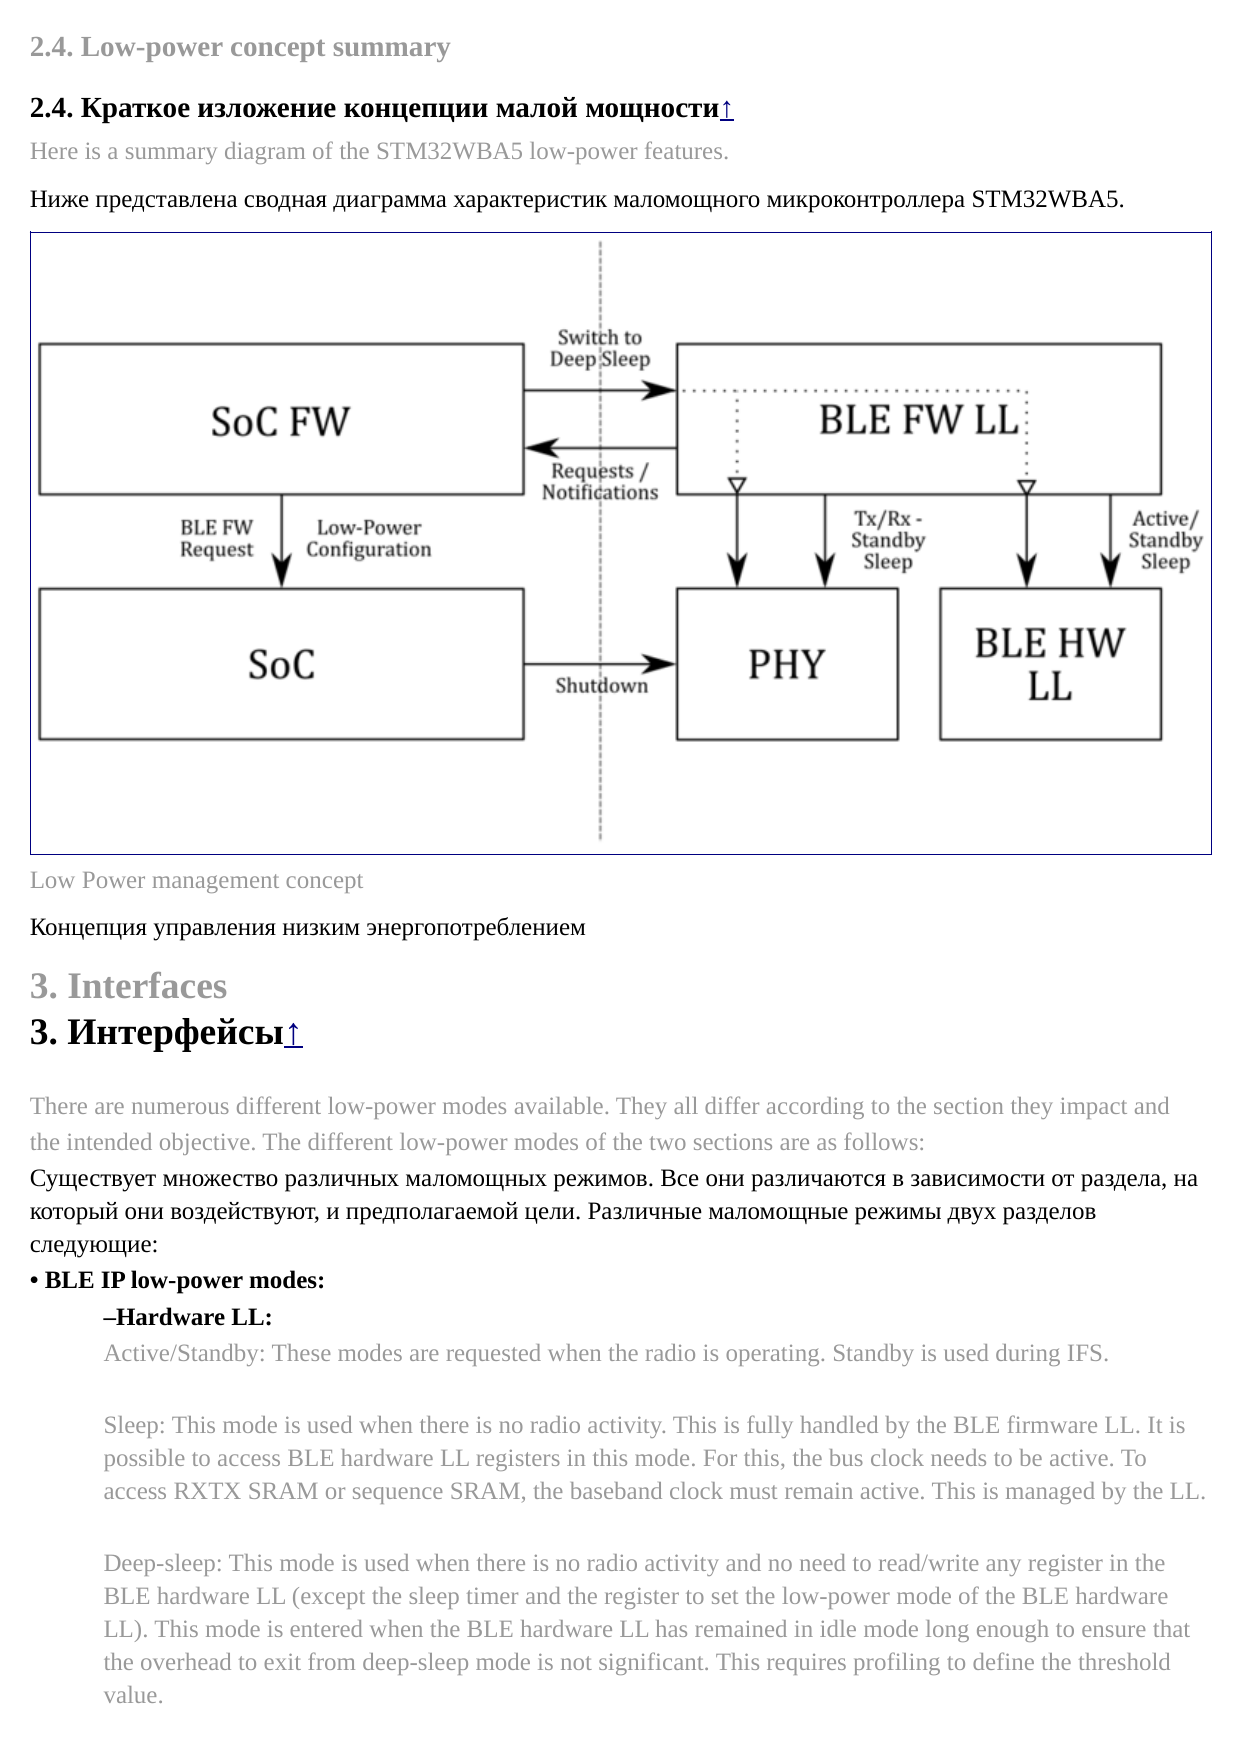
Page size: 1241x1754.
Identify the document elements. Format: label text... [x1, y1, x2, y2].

text Sleep: This mode is used when there is no radio activity. This is fully handled by the BLE firmware LL. It is possible to access BLE hardware LL registers in this mode. For this, the bus clock needs to be active. To access RXTX SRAM or sequence SRAM, the baseband clock must remain active. This is managed by the LL. [103, 1410, 1211, 1504]
subtitle 3. Interfaces [29, 963, 1211, 1006]
text Концепция управления низким энергопотреблением [29, 912, 1211, 941]
text –Hardware LL: [103, 1302, 1211, 1330]
text Deep-sleep: This mode is used when there is no radio activity and no need to read/write any register in the BLE hardware LL (except the sleep timer and the register to set the low-power mode of the BLE hardware LL). This mode is entered when the BLE hardware LL has remained in idle mode long enough to ensure that the overhead to exit from deep-sleep mode is not significant. This requires profiling to define the threshold value. [103, 1548, 1211, 1709]
picture [31, 233, 1211, 854]
subtitle 2.4. Low-power concept summary [29, 29, 1211, 63]
text • BLE IP low-power modes: [29, 1266, 1211, 1294]
text Ниже представлена ​​сводная диаграмма характеристик маломощного микроконтроллера STM32WBA5. [29, 184, 1211, 212]
text the intended objective. The different low-power modes of the two sections are as follows: [29, 1127, 1211, 1156]
text Active/Standby: These modes are requested when the radio is operating. Standby is used during IFS. [103, 1338, 1211, 1366]
text Low Power management concept [29, 865, 1211, 893]
subtitle 3. Интерфейсы↑ [29, 1009, 1211, 1052]
text Here is a summary diagram of the STM32WBA5 low-power features. [29, 136, 1211, 165]
text Существует множество различных маломощных режимов. Все они различаются в зависимости от раздела, на который они воздействуют, и предполагаемой цели. Различные маломощные режимы двух разделов следующие: [29, 1163, 1211, 1258]
text There are numerous different low-power modes available. They all differ according to the section they impact and [29, 1091, 1211, 1120]
subtitle 2.4. Краткое изложение концепции малой мощности↑ [29, 90, 1211, 124]
